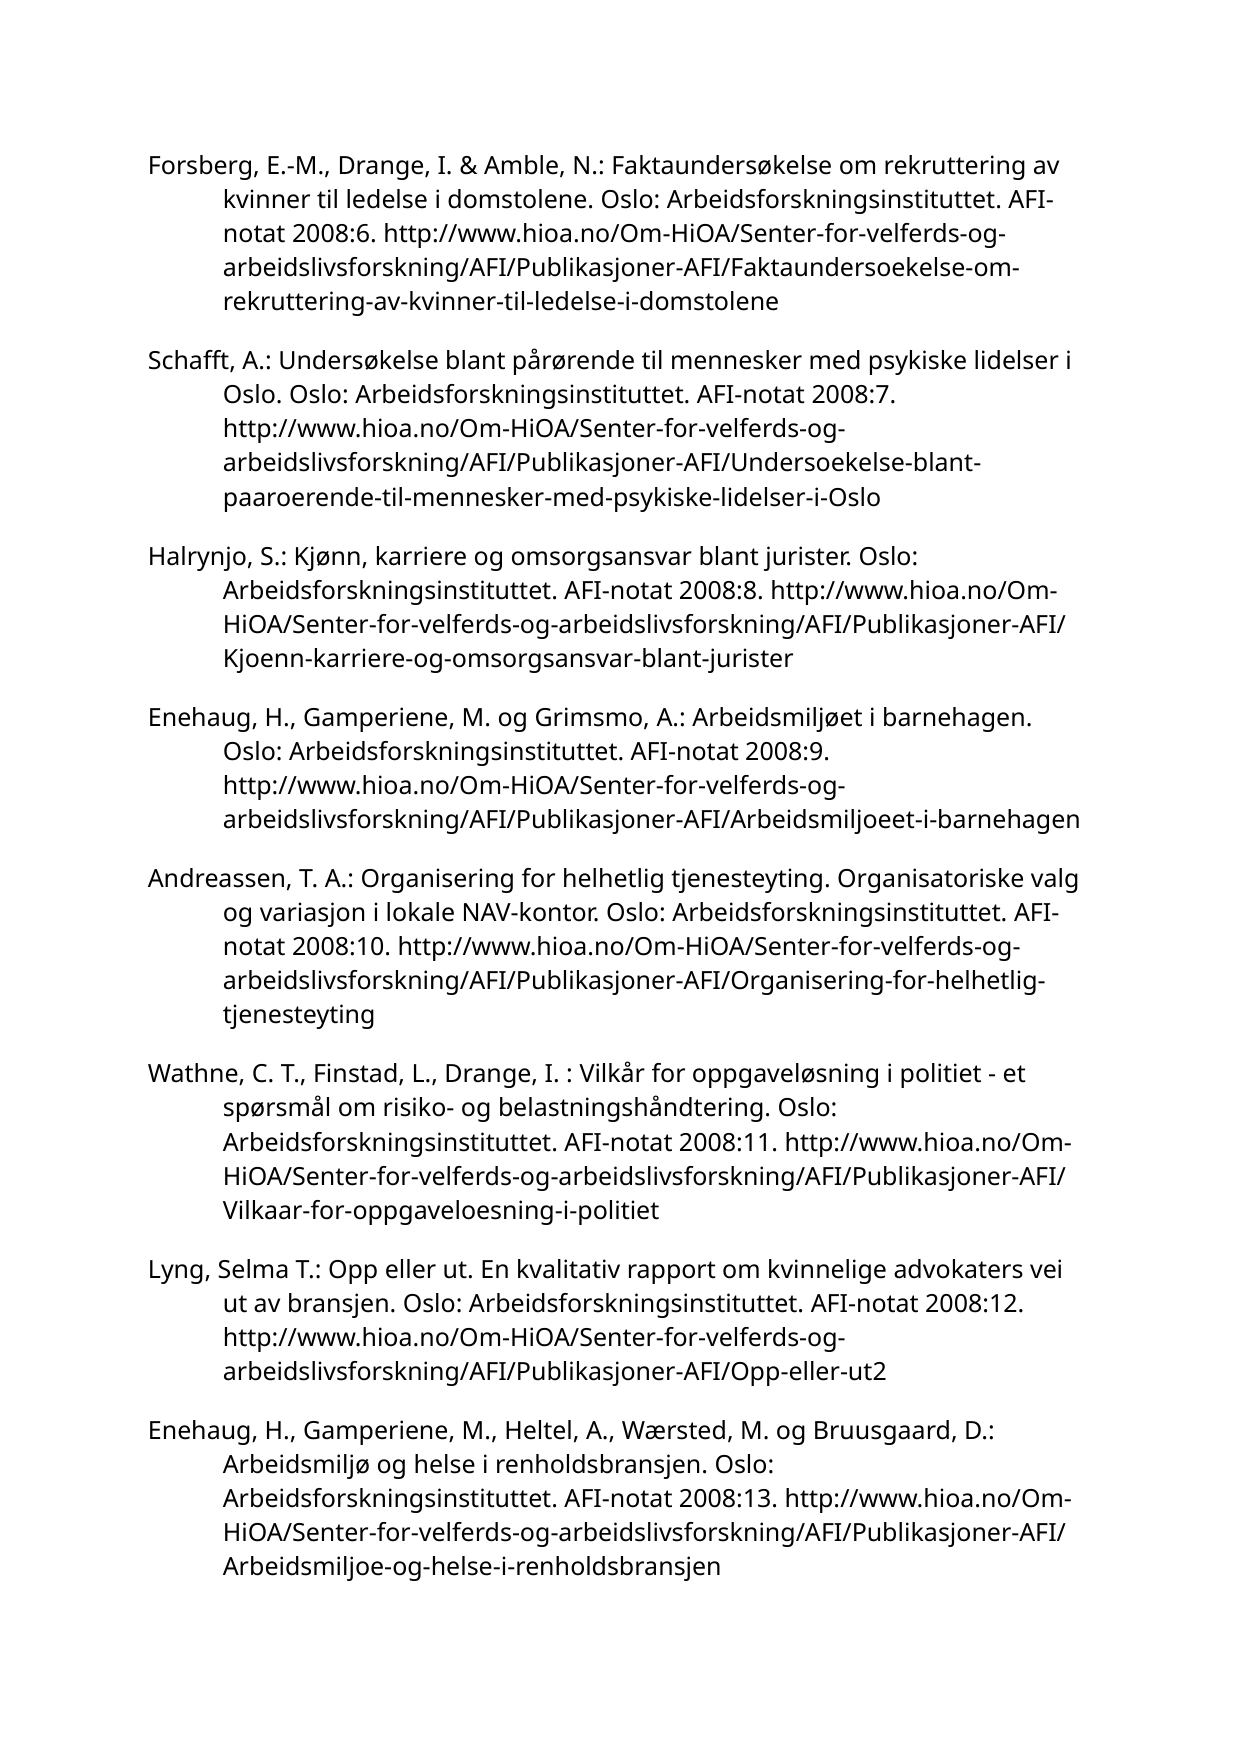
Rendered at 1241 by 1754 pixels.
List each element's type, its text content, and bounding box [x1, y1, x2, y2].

list Enehaug, H., Gamperiene, M. og Grimsmo, A.: Arbeidsmiljøet i barnehagen. Oslo: Arbeidsforskningsinstituttet. AFI-notat 2008:9. http://www.hioa.no/Om-HiOA/Senter-for-velferds-og-arbeidslivsforskning/AFI/Publikasjoner-AFI/Arbeidsmiljoeet-i-barnehagen [148, 699, 1093, 836]
list Andreassen, T. A.: Organisering for helhetlig tjenesteyting. Organisatoriske valg og variasjon i lokale NAV-kontor. Oslo: Arbeidsforskningsinstituttet. AFI-notat 2008:10. http://www.hioa.no/Om-HiOA/Senter-for-velferds-og-arbeidslivsforskning/AFI/Publikasjoner-AFI/Organisering-for-helhetlig-tjenesteyting [148, 861, 1093, 1031]
list Halrynjo, S.: Kjønn, karriere og omsorgsansvar blant jurister. Oslo: Arbeidsforskningsinstituttet. AFI-notat 2008:8. http://www.hioa.no/Om-HiOA/Senter-for-velferds-og-arbeidslivsforskning/AFI/Publikasjoner-AFI/Kjoenn-karriere-og-omsorgsansvar-blant-jurister [148, 538, 1093, 674]
list Schafft, A.: Undersøkelse blant pårørende til mennesker med psykiske lidelser i Oslo. Oslo: Arbeidsforskningsinstituttet. AFI-notat 2008:7. http://www.hioa.no/Om-HiOA/Senter-for-velferds-og-arbeidslivsforskning/AFI/Publikasjoner-AFI/Undersoekelse-blant-paaroerende-til-mennesker-med-psykiske-lidelser-i-Oslo [148, 343, 1093, 513]
list Forsberg, E.-M., Drange, I. & Amble, N.: Faktaundersøkelse om rekruttering av kvinner til ledelse i domstolene. Oslo: Arbeidsforskningsinstituttet. AFI-notat 2008:6. http://www.hioa.no/Om-HiOA/Senter-for-velferds-og-arbeidslivsforskning/AFI/Publikasjoner-AFI/Faktaundersoekelse-om-rekruttering-av-kvinner-til-ledelse-i-domstolene [148, 148, 1093, 318]
list Enehaug, H., Gamperiene, M., Heltel, A., Wærsted, M. og Bruusgaard, D.: Arbeidsmiljø og helse i renholdsbransjen. Oslo: Arbeidsforskningsinstituttet. AFI-notat 2008:13. http://www.hioa.no/Om-HiOA/Senter-for-velferds-og-arbeidslivsforskning/AFI/Publikasjoner-AFI/Arbeidsmiljoe-og-helse-i-renholdsbransjen [148, 1413, 1093, 1583]
list Wathne, C. T., Finstad, L., Drange, I. : Vilkår for oppgaveløsning i politiet - et spørsmål om risiko- og belastningshåndtering. Oslo: Arbeidsforskningsinstituttet. AFI-notat 2008:11. http://www.hioa.no/Om-HiOA/Senter-for-velferds-og-arbeidslivsforskning/AFI/Publikasjoner-AFI/Vilkaar-for-oppgaveloesning-i-politiet [148, 1056, 1093, 1226]
list Lyng, Selma T.: Opp eller ut. En kvalitativ rapport om kvinnelige advokaters vei ut av bransjen. Oslo: Arbeidsforskningsinstituttet. AFI-notat 2008:12. http://www.hioa.no/Om-HiOA/Senter-for-velferds-og-arbeidslivsforskning/AFI/Publikasjoner-AFI/Opp-eller-ut2 [148, 1251, 1093, 1388]
